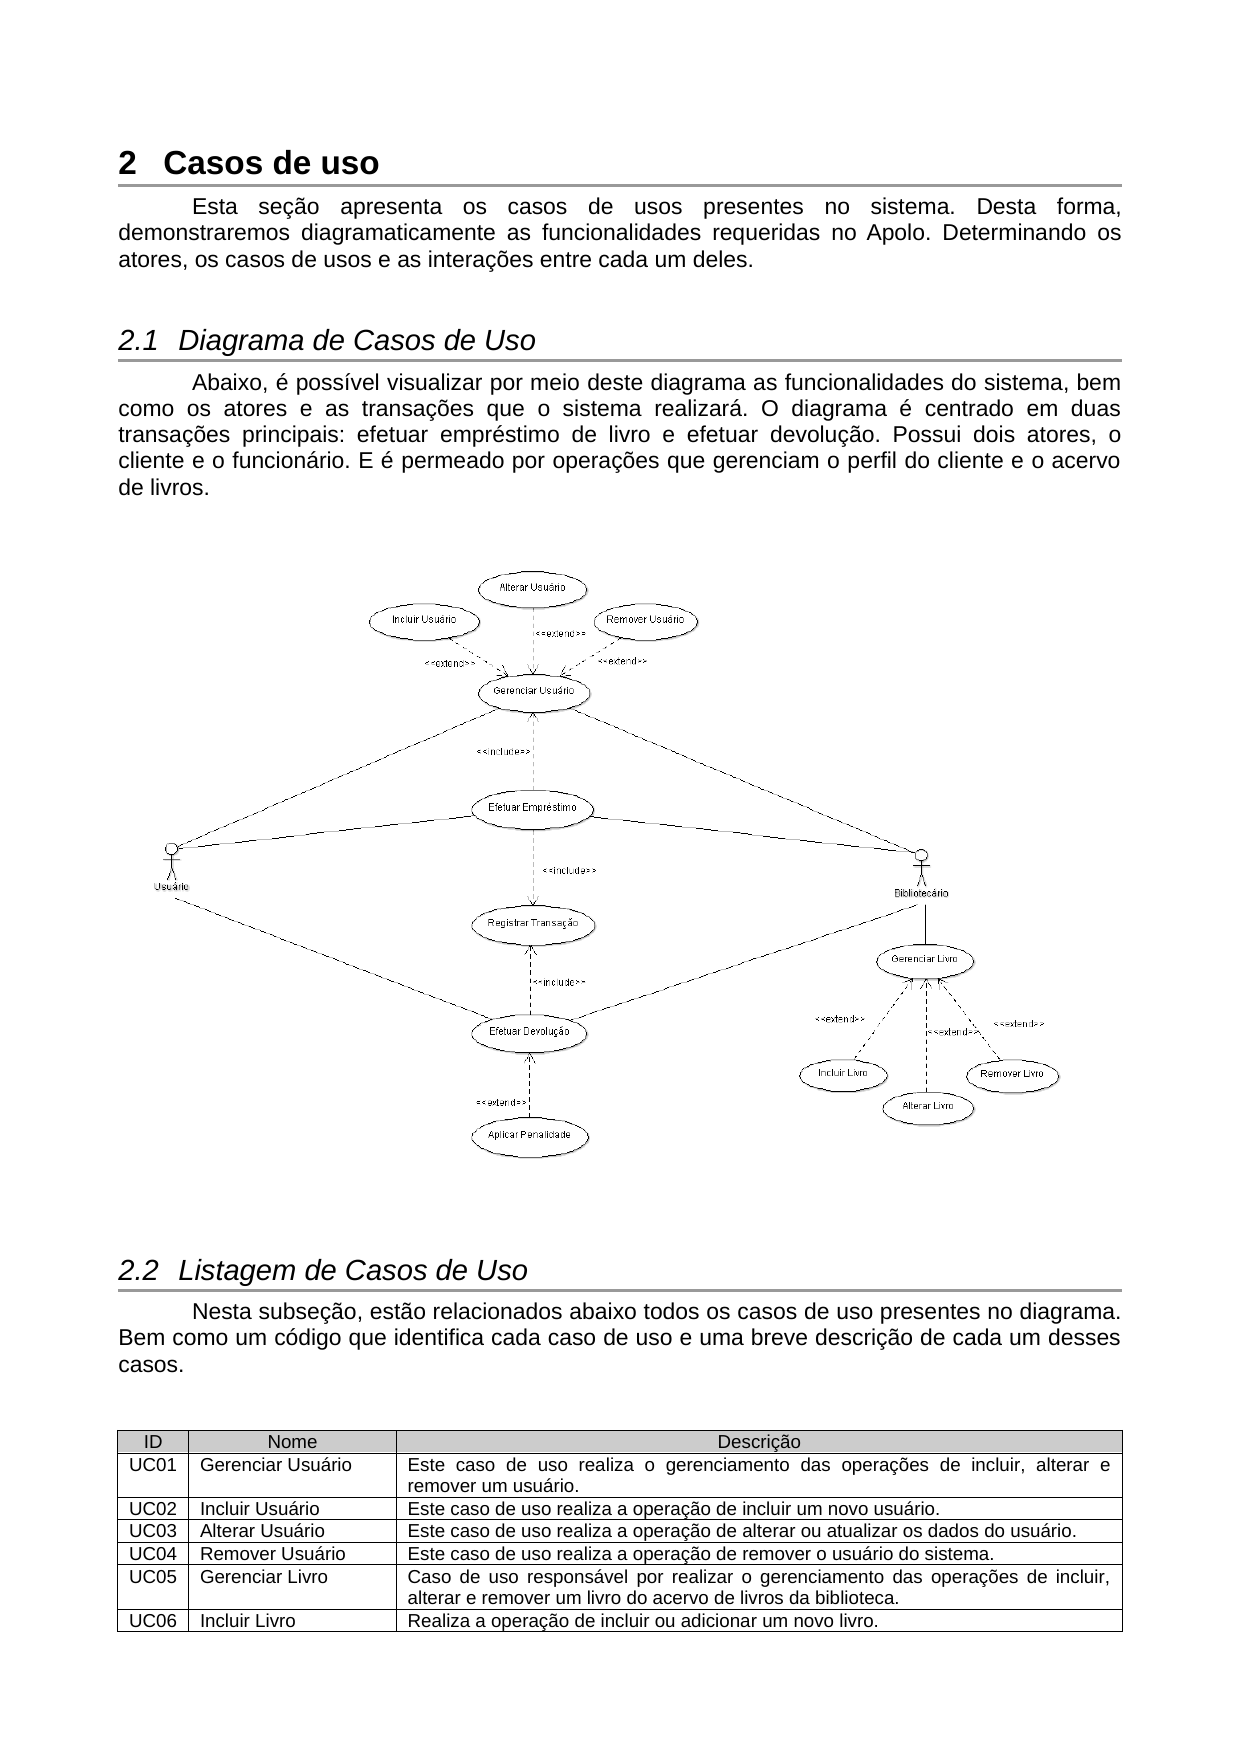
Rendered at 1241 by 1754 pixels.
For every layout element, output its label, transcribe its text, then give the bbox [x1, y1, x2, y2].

text Esta seção apresenta os casos de usos presentes no sistema. Desta forma, demonstraremos diagramaticamente as funcionalidades requeridas no Apolo. Determinando os atores, os casos de usos e as interações entre cada um deles. [118, 193, 1122, 272]
table_cell Incluir Livro [189, 1610, 396, 1631]
table_header Nome [189, 1431, 396, 1452]
text Nesta subseção, estão relacionados abaixo todos os casos de uso presentes no diagrama. Bem como um código que identifica cada caso de uso e uma breve descrição de cada um desses casos. [118, 1298, 1122, 1377]
subtitle Casos de uso [118, 143, 1122, 184]
table_cell UC03 [118, 1520, 188, 1542]
text Abaixo, é possível visualizar por meio deste diagrama as funcionalidades do sistema, bem como os atores e as transações que o sistema realizará. O diagrama é centrado em duas transações principais: efetuar empréstimo de livro e efetuar devolução. Possui dois atores, o cliente e o funcionário. E é permeado por operações que gerenciam o perfil do cliente e o acervo de livros. [118, 368, 1122, 500]
picture [118, 526, 1123, 1202]
table_cell Alterar Usuário [189, 1520, 396, 1542]
table_header ID [118, 1431, 188, 1452]
subtitle Listagem de Casos de Uso [118, 1253, 1122, 1289]
table_cell Incluir Usuário [189, 1498, 396, 1519]
table_cell UC04 [118, 1543, 188, 1564]
table_cell UC06 [118, 1610, 188, 1631]
table_cell Gerenciar Livro [189, 1565, 396, 1608]
table_cell Realiza a operação de incluir ou adicionar um novo livro. [397, 1610, 1122, 1631]
table_cell Este caso de uso realiza a operação de incluir um novo usuário. [397, 1498, 1122, 1519]
table_cell Este caso de uso realiza o gerenciamento das operações de incluir, alterar e remover um usuário. [397, 1454, 1122, 1497]
subtitle Diagrama de Casos de Uso [118, 323, 1122, 359]
table_header Descrição [397, 1431, 1122, 1452]
table_cell Este caso de uso realiza a operação de remover o usuário do sistema. [397, 1543, 1122, 1564]
table_cell Caso de uso responsável por realizar o gerenciamento das operações de incluir, alterar e remover um livro do acervo de livros da biblioteca. [397, 1565, 1122, 1608]
table_cell Este caso de uso realiza a operação de alterar ou atualizar os dados do usuário. [397, 1520, 1122, 1542]
table_cell Remover Usuário [189, 1543, 396, 1564]
table_cell UC05 [118, 1565, 188, 1608]
table_cell UC01 [118, 1454, 188, 1497]
table_cell Gerenciar Usuário [189, 1454, 396, 1497]
table_cell UC02 [118, 1498, 188, 1519]
